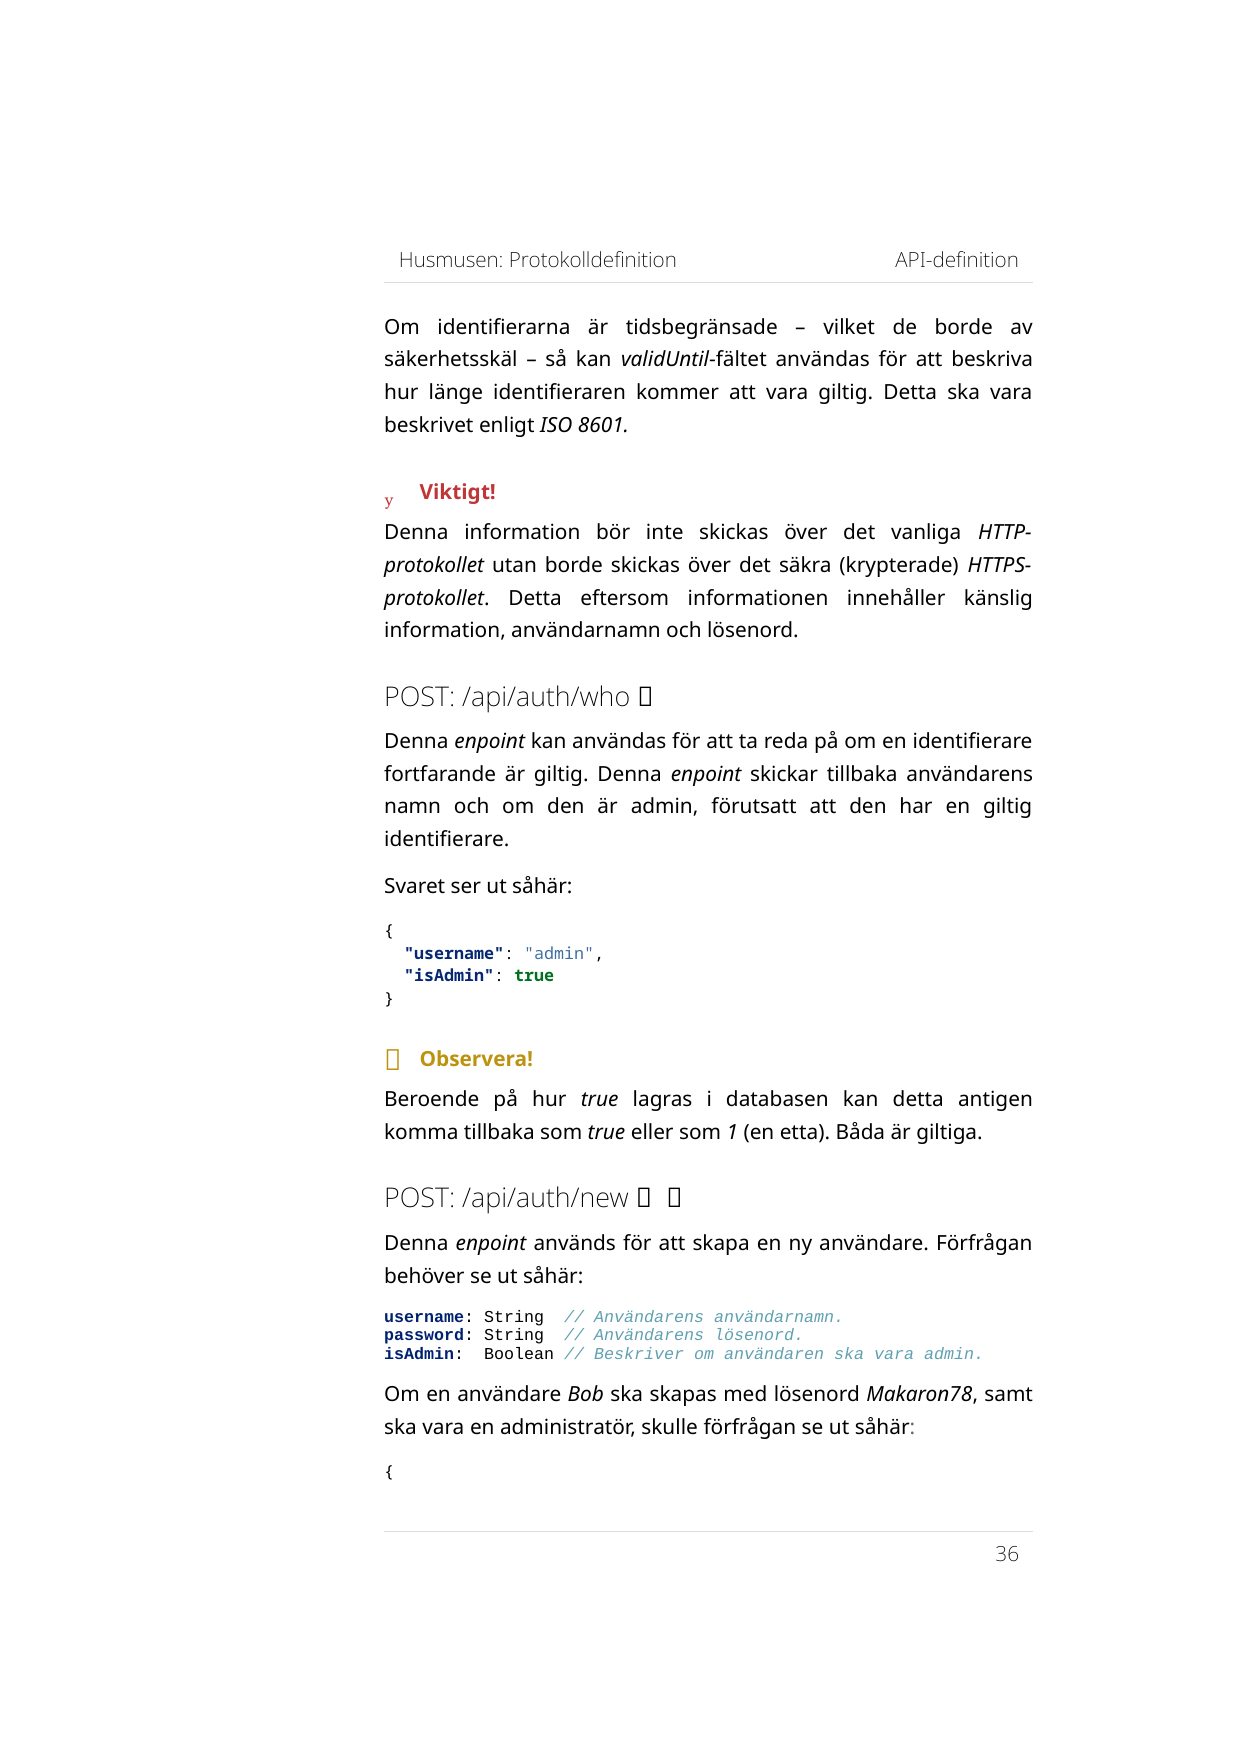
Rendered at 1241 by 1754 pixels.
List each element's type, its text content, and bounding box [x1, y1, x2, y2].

text Denna enpoint kan användas för att ta reda på om en identifierare fortfarande är giltig. Denna enpoint skickar tillbaka användarens namn och om den är admin, förutsatt att den har en giltig identifierare. [384, 726, 1033, 853]
list Observera! [384, 1039, 1033, 1079]
text } [384, 987, 1033, 1009]
text { [384, 918, 1033, 941]
subtitle POST: /api/auth/new 󰍁 󰈽 [384, 1179, 1033, 1216]
text isAdmin: Boolean // Beskriver om användaren ska vara admin. [384, 1346, 1033, 1365]
text Denna information bör inte skickas över det vanliga HTTP-protokollet utan borde skickas över det säkra (krypterade) HTTPS-protokollet. Detta eftersom informationen innehåller känslig information, användarnamn och lösenord. [384, 517, 1033, 644]
text Om identifierarna är tidsbegränsade – vilket de borde av säkerhetsskäl – så kan validUntil-fältet användas för att beskriva hur länge identifieraren kommer att vara giltig. Detta ska vara beskrivet enligt ISO 8601. [384, 312, 1033, 438]
text username: String // Användarens användarnamn. [384, 1308, 1033, 1327]
text Denna enpoint används för att skapa en ny användare. Förfrågan behöver se ut såhär: [384, 1228, 1033, 1289]
text Svaret ser ut såhär: [384, 871, 1033, 900]
text { [384, 1459, 1033, 1482]
text "isAdmin": true [384, 964, 1033, 987]
text "username": "admin", [384, 941, 1033, 964]
text Beroende på hur true lagras i databasen kan detta antigen komma tillbaka som true eller som 1 (en etta). Båda är giltiga. [384, 1084, 1033, 1146]
text Om en användare Bob ska skapas med lösenord Makaron78, samt ska vara en administratör, skulle förfrågan se ut såhär: [384, 1379, 1033, 1441]
subtitle POST: /api/auth/who 󰍁 [384, 677, 1033, 714]
text password: String // Användarens lösenord. [384, 1327, 1033, 1346]
list Viktigt! [384, 472, 1033, 511]
